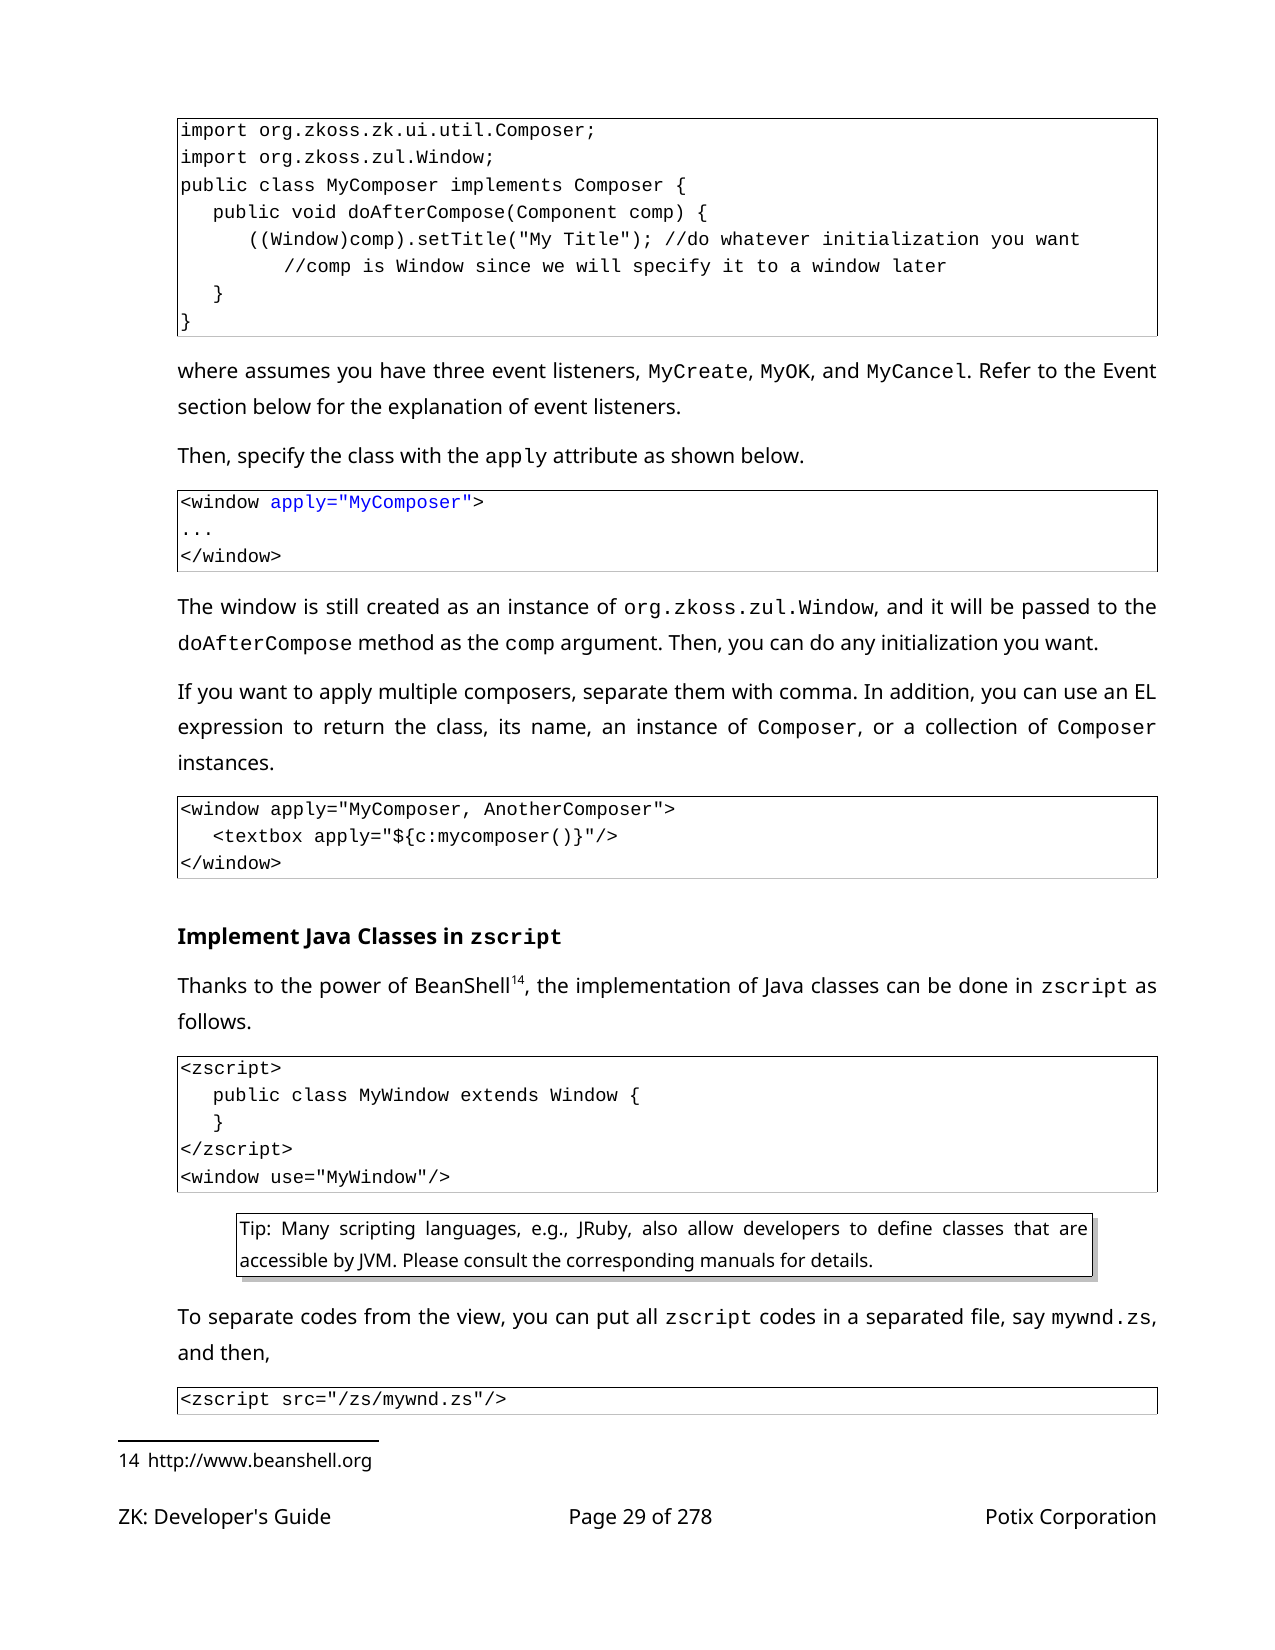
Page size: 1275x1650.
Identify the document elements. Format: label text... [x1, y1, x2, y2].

text To separate codes from the view, you can put all zscript codes in a separated file, say mywnd.zs, and then, [177, 1302, 1157, 1366]
text If you want to apply multiple composers, separate them with comma. In addition, you can use an EL expression to return the class, its name, an instance of Composer, or a collection of Composer instances. [177, 677, 1157, 776]
text import org.zkoss.zk.ui.util.Composer; [178, 119, 1157, 142]
text public void doAfterCompose(Component comp) { [178, 200, 1157, 224]
text </window> [178, 851, 1157, 878]
text } [178, 281, 1157, 306]
text public class MyWindow extends Window { [178, 1083, 1157, 1107]
text http://www.beanshell.org [118, 1447, 1157, 1473]
text </window> [178, 544, 1157, 571]
subtitle Implement Java Classes in zscript [177, 921, 1157, 951]
text public class MyComposer implements Composer { [178, 172, 1157, 197]
text } [178, 1110, 1157, 1134]
text Then, specify the class with the apply attribute as shown below. [177, 441, 1157, 469]
text <zscript src="/zs/mywnd.zs"/> [178, 1388, 1157, 1414]
text <textbox apply="${c:mycomposer()}"/> [178, 824, 1157, 848]
text Tip: Many scripting languages, e.g., JRuby, also allow developers to define classes that are accessible by JVM. Please consult the corresponding manuals for details. [237, 1214, 1092, 1276]
text <window apply="MyComposer, AnotherComposer"> [178, 797, 1157, 821]
text </zscript> [178, 1137, 1157, 1162]
text ... [178, 517, 1157, 541]
text //comp is Window since we will specify it to a window later [178, 254, 1157, 278]
text <zscript> [178, 1057, 1157, 1080]
text <window use="MyWindow"/> [178, 1164, 1157, 1192]
text The window is still created as an instance of org.zkoss.zul.Window, and it will be passed to the doAfterCompose method as the comp argument. Then, you can do any initialization you want. [177, 592, 1157, 656]
text Thanks to the power of BeanShell, the implementation of Java classes can be done in zscript as follows. [177, 971, 1157, 1035]
text where assumes you have three event listeners, MyCreate, MyOK, and MyCancel. Refer to the Event section below for the explanation of event listeners. [177, 356, 1157, 420]
text <window apply="MyComposer"> [178, 491, 1157, 514]
text } [178, 308, 1157, 336]
text import org.zkoss.zul.Window; [178, 145, 1157, 169]
text ((Window)comp).setTitle("My Title"); //do whatever initialization you want [178, 227, 1157, 251]
